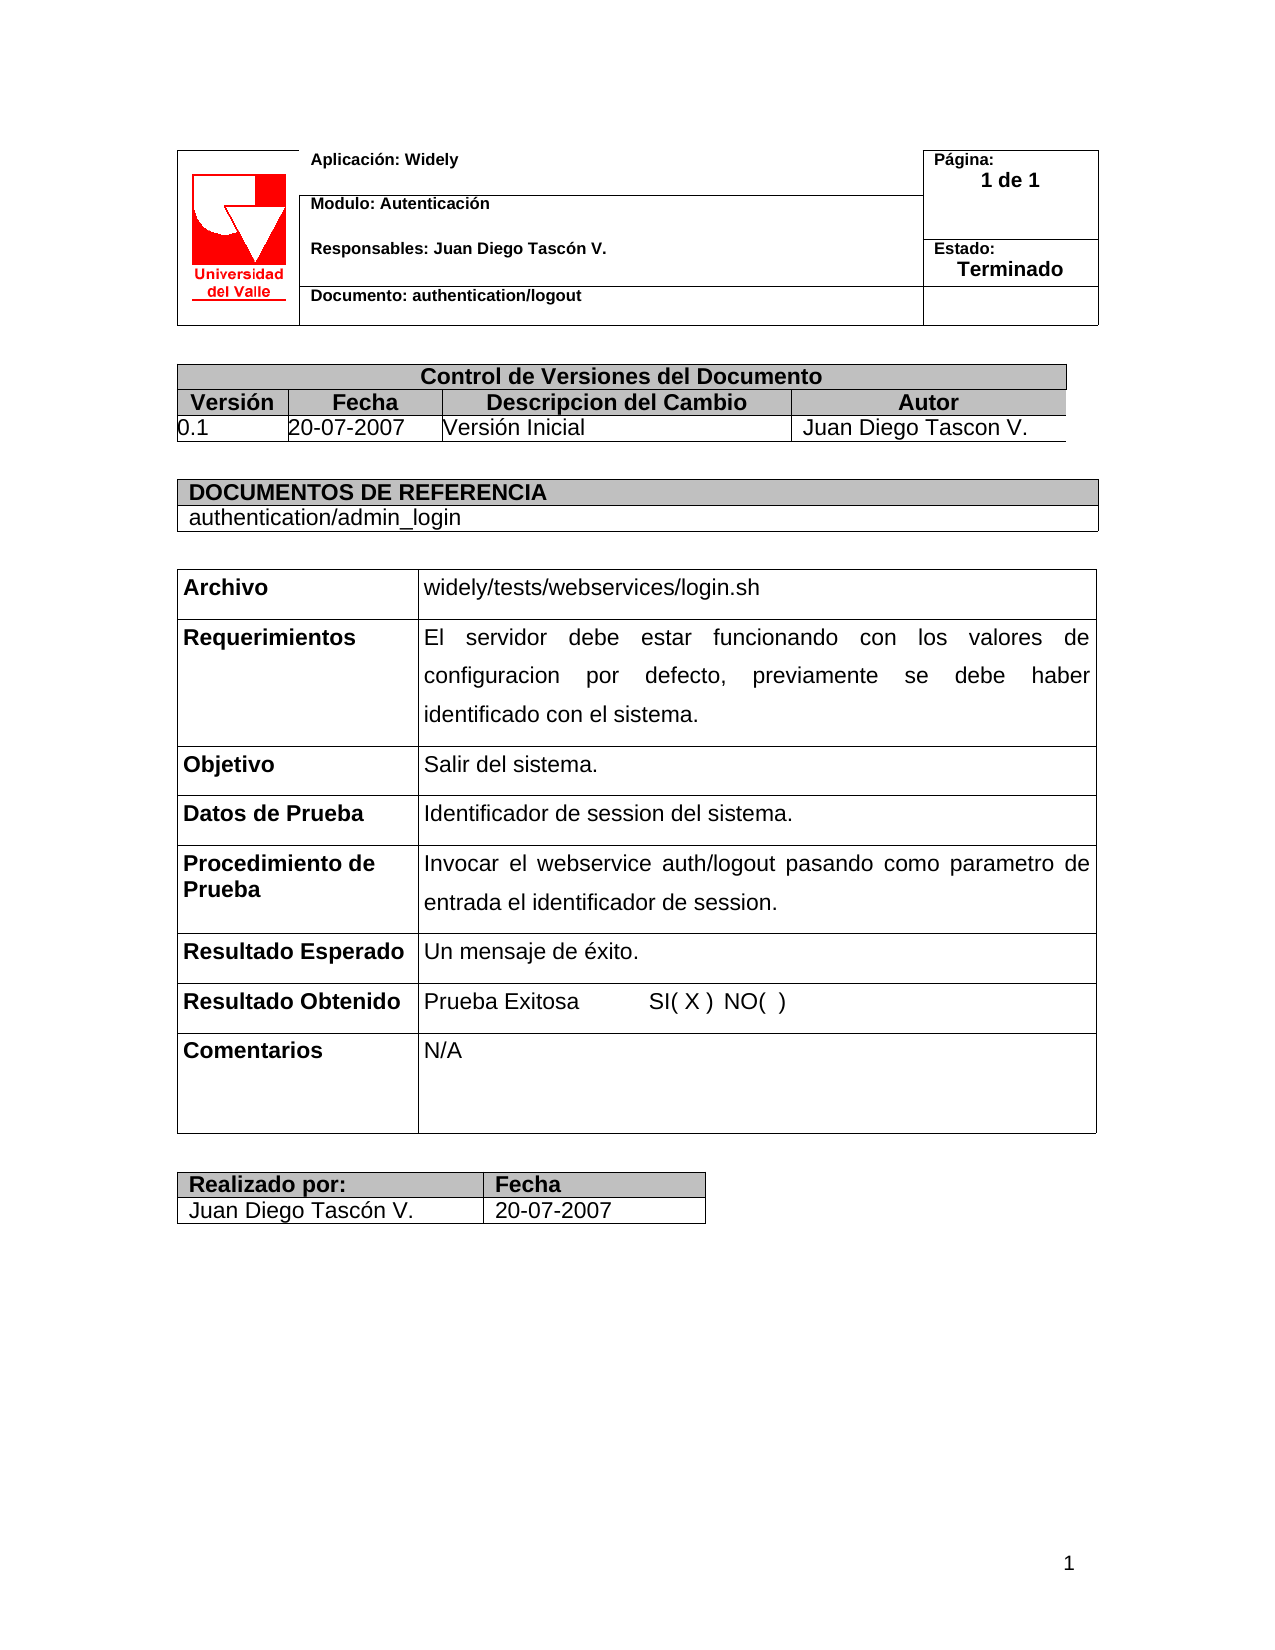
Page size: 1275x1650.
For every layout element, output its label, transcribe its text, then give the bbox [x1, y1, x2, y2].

table_cell Procedimiento de Prueba [178, 846, 418, 933]
table_cell Juan Diego Tascon V. [792, 416, 1066, 441]
table_cell 20-07-2007 [289, 416, 442, 441]
table_header Realizado por: [178, 1173, 483, 1197]
table_header DOCUMENTOS DE REFERENCIA [178, 480, 1098, 505]
table_header widely/tests/webservices/login.sh [419, 570, 1096, 619]
table_cell Versión [178, 390, 288, 415]
table_cell Fecha [289, 390, 442, 415]
table_header Fecha [484, 1173, 705, 1197]
table_cell Datos de Prueba [178, 796, 418, 845]
table_cell Comentarios [178, 1034, 418, 1133]
table_header [178, 151, 299, 325]
table_cell Identificador de session del sistema. [419, 796, 1096, 845]
table_cell authentication/admin_login [178, 506, 1098, 531]
table_cell Responsables: Juan Diego Tascón V. [300, 239, 923, 286]
table_header Aplicación: Widely [299, 150, 923, 194]
table_cell Documento: authentication/logout [300, 287, 923, 325]
table_header Control de Versiones del Documento [178, 365, 1066, 389]
table_cell Invocar el webservice auth/logout pasando como parametro de entrada el identificador de session. [419, 846, 1096, 933]
table_cell Juan Diego Tascón V. [178, 1198, 483, 1223]
table_cell Objetivo [178, 747, 418, 795]
table_cell [924, 287, 1098, 325]
table_cell Prueba Exitosa SI( X ) NO( ) [419, 984, 1096, 1032]
table_cell N/A [419, 1034, 1096, 1133]
table_header Página: 1 de 1 [924, 151, 1098, 239]
table_cell Descripcion del Cambio [443, 390, 791, 415]
table_cell Estado: Terminado [924, 240, 1098, 286]
table_cell 0.1 [178, 416, 288, 441]
table_cell Modulo: Autenticación [300, 196, 923, 239]
table_cell Requerimientos [178, 620, 418, 746]
table_cell 20-07-2007 [484, 1198, 705, 1223]
table_cell Versión Inicial [443, 416, 791, 441]
table_cell Resultado Obtenido [178, 984, 418, 1032]
picture [190, 173, 287, 302]
table_cell El servidor debe estar funcionando con los valores de configuracion por defecto, previamente se debe haber identificado con el sistema. [419, 620, 1096, 746]
table_cell Autor [792, 390, 1066, 415]
table_header Archivo [178, 570, 418, 619]
table_cell Un mensaje de éxito. [419, 934, 1096, 983]
table_cell Salir del sistema. [419, 747, 1096, 795]
table_cell Resultado Esperado [178, 934, 418, 983]
